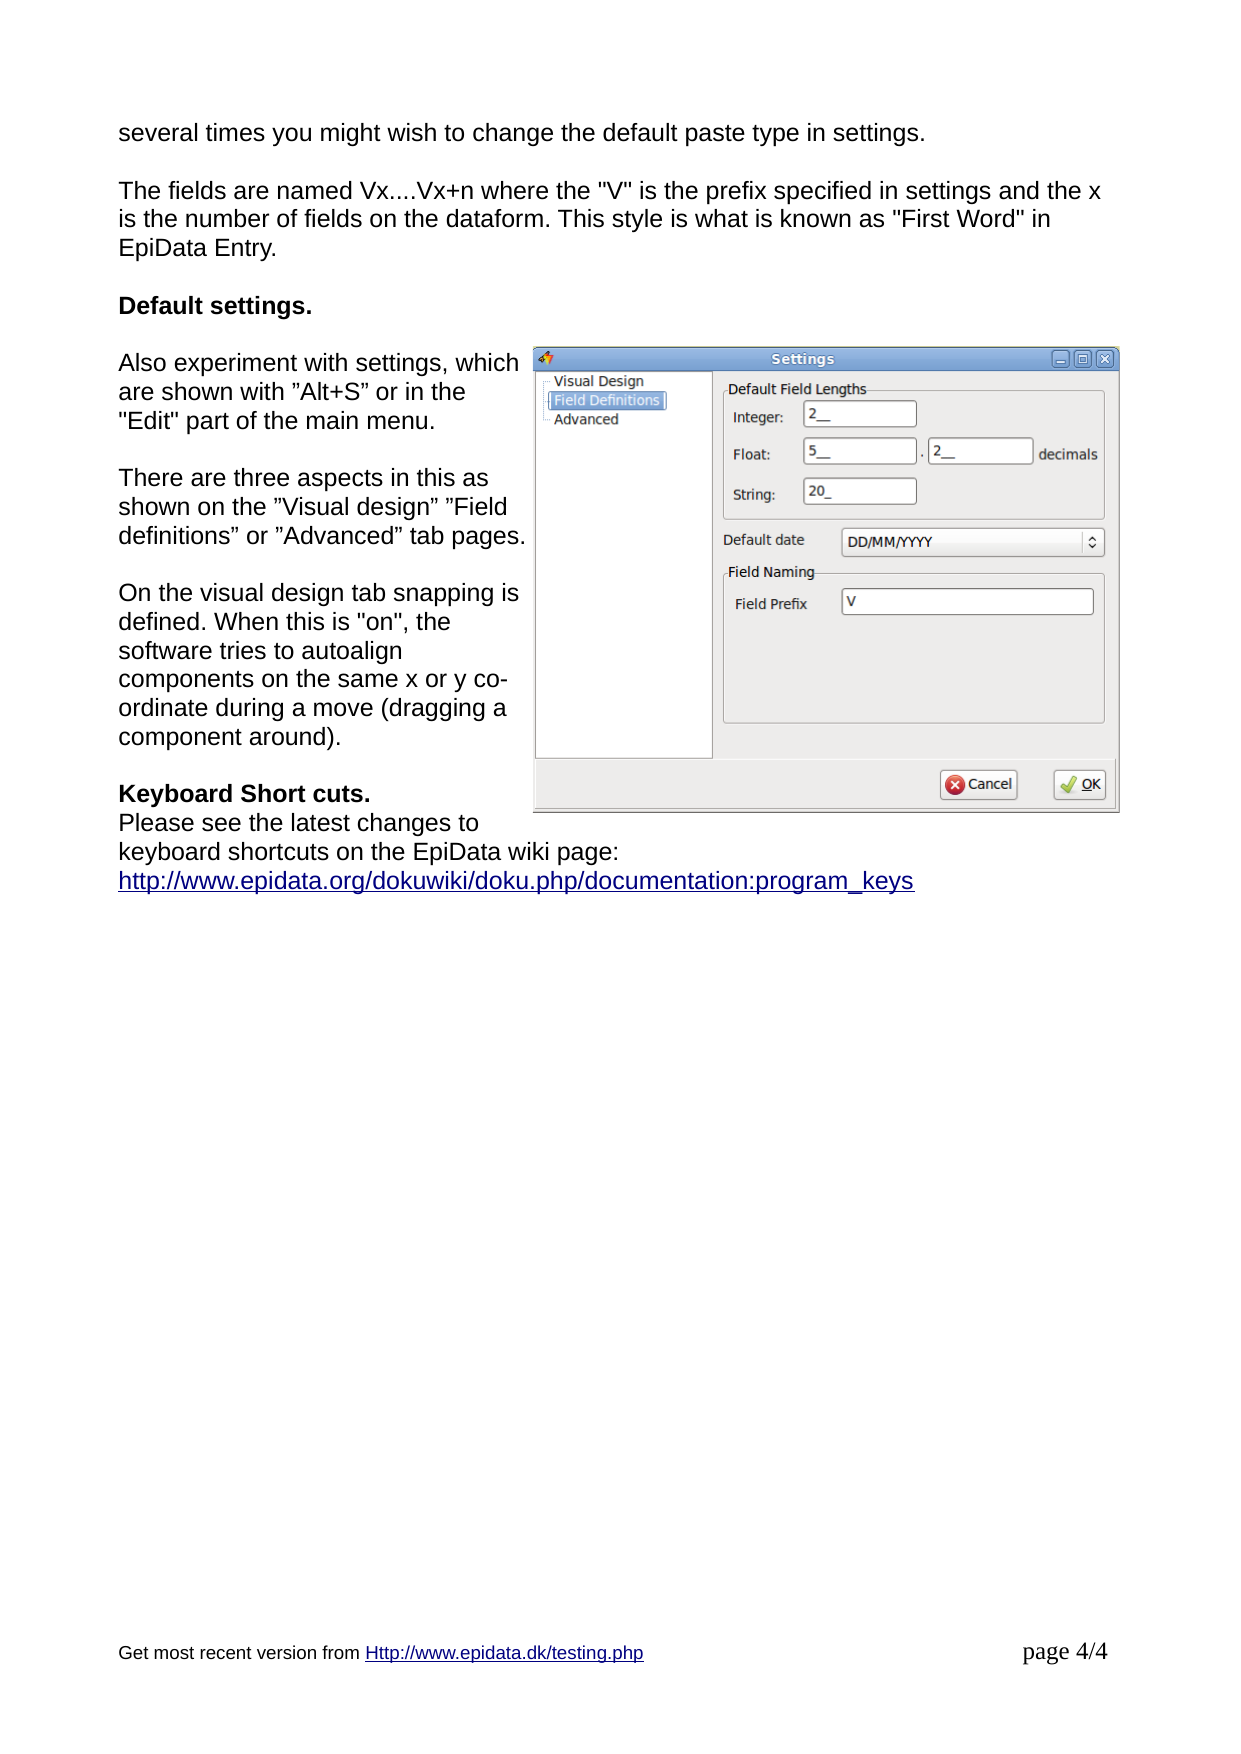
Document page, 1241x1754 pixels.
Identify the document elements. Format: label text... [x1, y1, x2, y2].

text Also experiment with settings, which are shown with ”Alt+S” or in the "Edit" part of the main menu. [118, 348, 532, 434]
text Keyboard Short cuts. [118, 779, 532, 808]
text The fields are named Vx....Vx+n where the "V" is the prefix specified in settings and the x is the number of fields on the dataform. This style is what is known as "First Word" in EpiData Entry. [118, 176, 1122, 262]
text There are three aspects in this as shown on the ”Visual design” ”Field definitions” or ”Advanced” tab pages. [118, 463, 532, 549]
text Default settings. [118, 291, 1122, 319]
text http://www.epidata.org/dokuwiki/doku.php/documentation:program_keys [118, 866, 1122, 894]
text On the visual design tab snapping is defined. When this is "on", the software tries to autoalign components on the same x or y co-ordinate during a move (dragging a component around). [118, 578, 532, 751]
text Please see the latest changes to keyboard shortcuts on the EpiData wiki page: [118, 808, 1122, 866]
picture [532, 346, 1120, 813]
text several times you might wish to change the default paste type in settings. [118, 118, 1122, 147]
